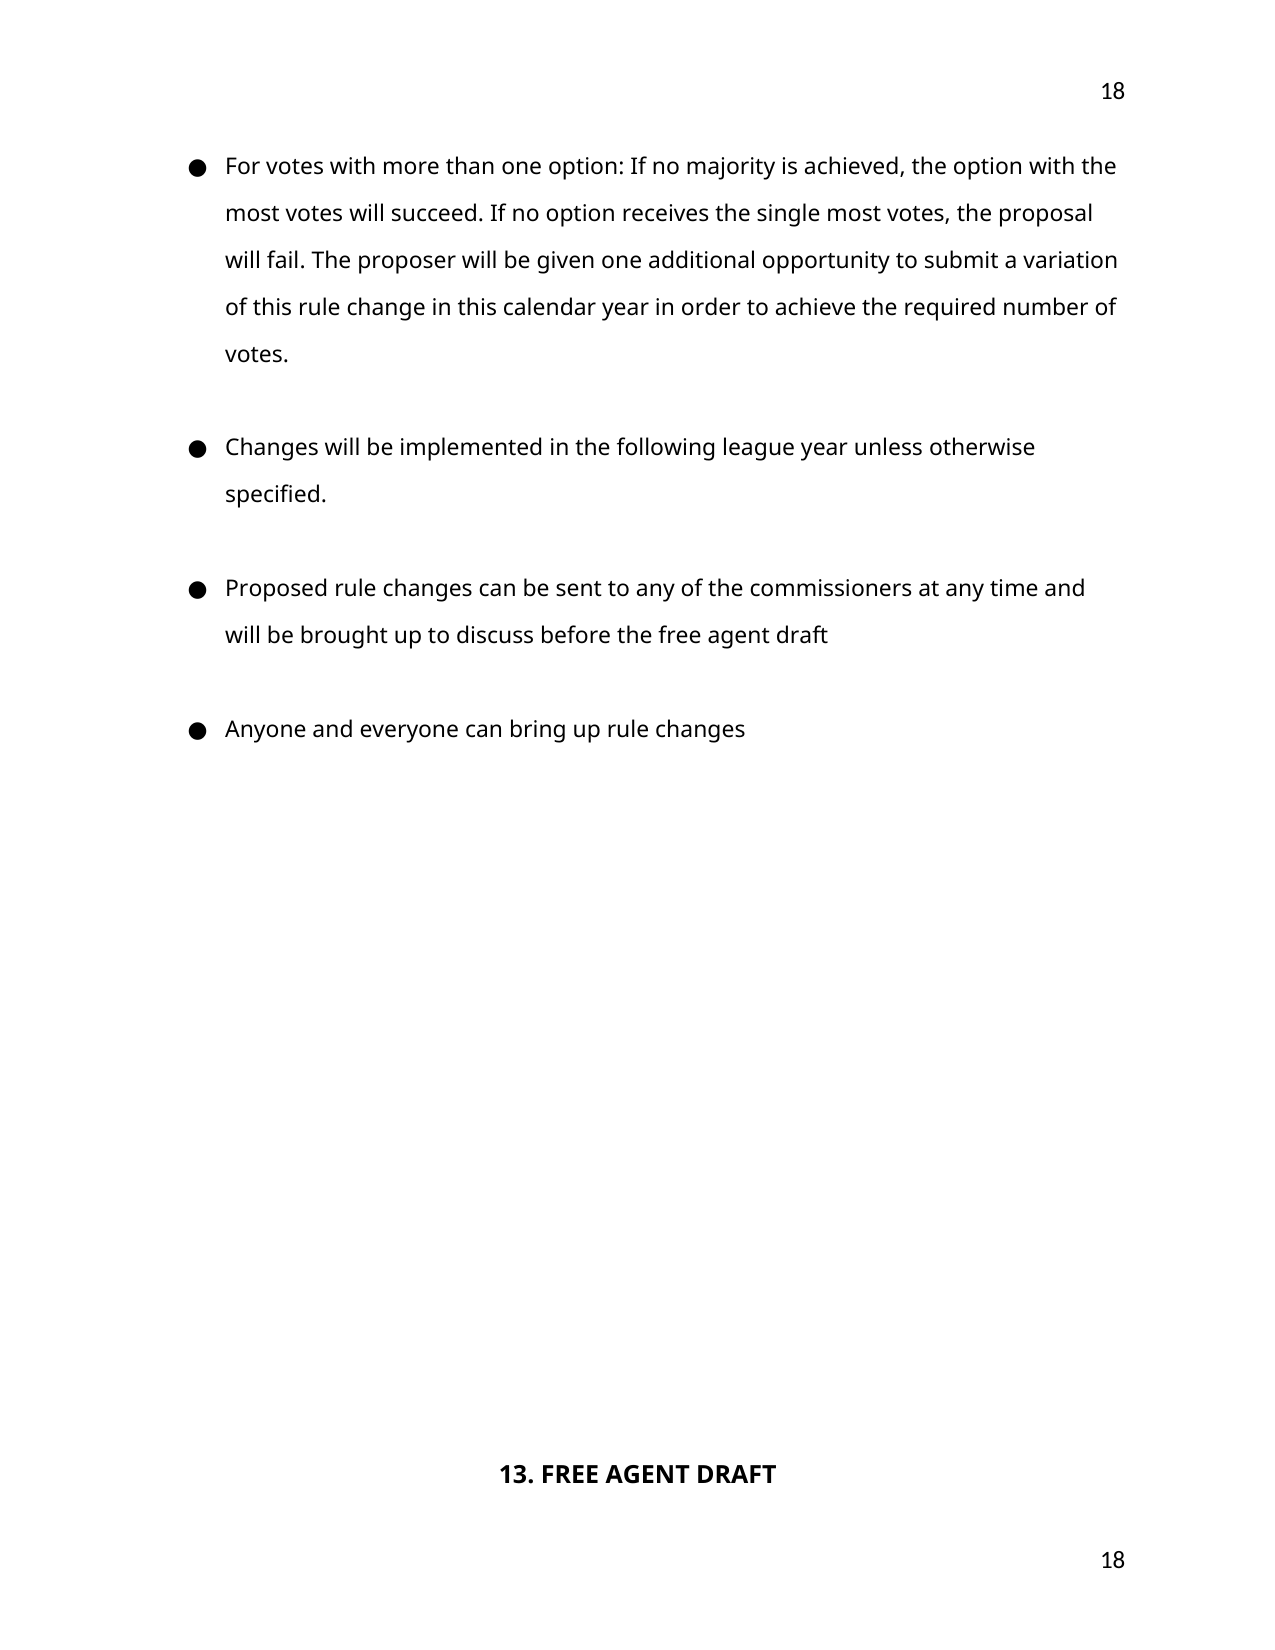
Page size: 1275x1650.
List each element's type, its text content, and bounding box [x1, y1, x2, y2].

list Proposed rule changes can be sent to any of the commissioners at any time and will be brought up to discuss before the free agent draft [187, 572, 1125, 650]
list Changes will be implemented in the following league year unless otherwise specified. [187, 431, 1125, 509]
list Anyone and everyone can bring up rule changes [187, 712, 1125, 744]
list For votes with more than one option: If no majority is achieved, the option with the most votes will succeed. If no option receives the single most votes, the proposal will fail. The proposer will be given one additional opportunity to submit a variation of this rule change in this calendar year in order to achieve the required number of votes. [187, 150, 1125, 369]
text 13. FREE AGENT DRAFT [150, 1456, 1125, 1491]
